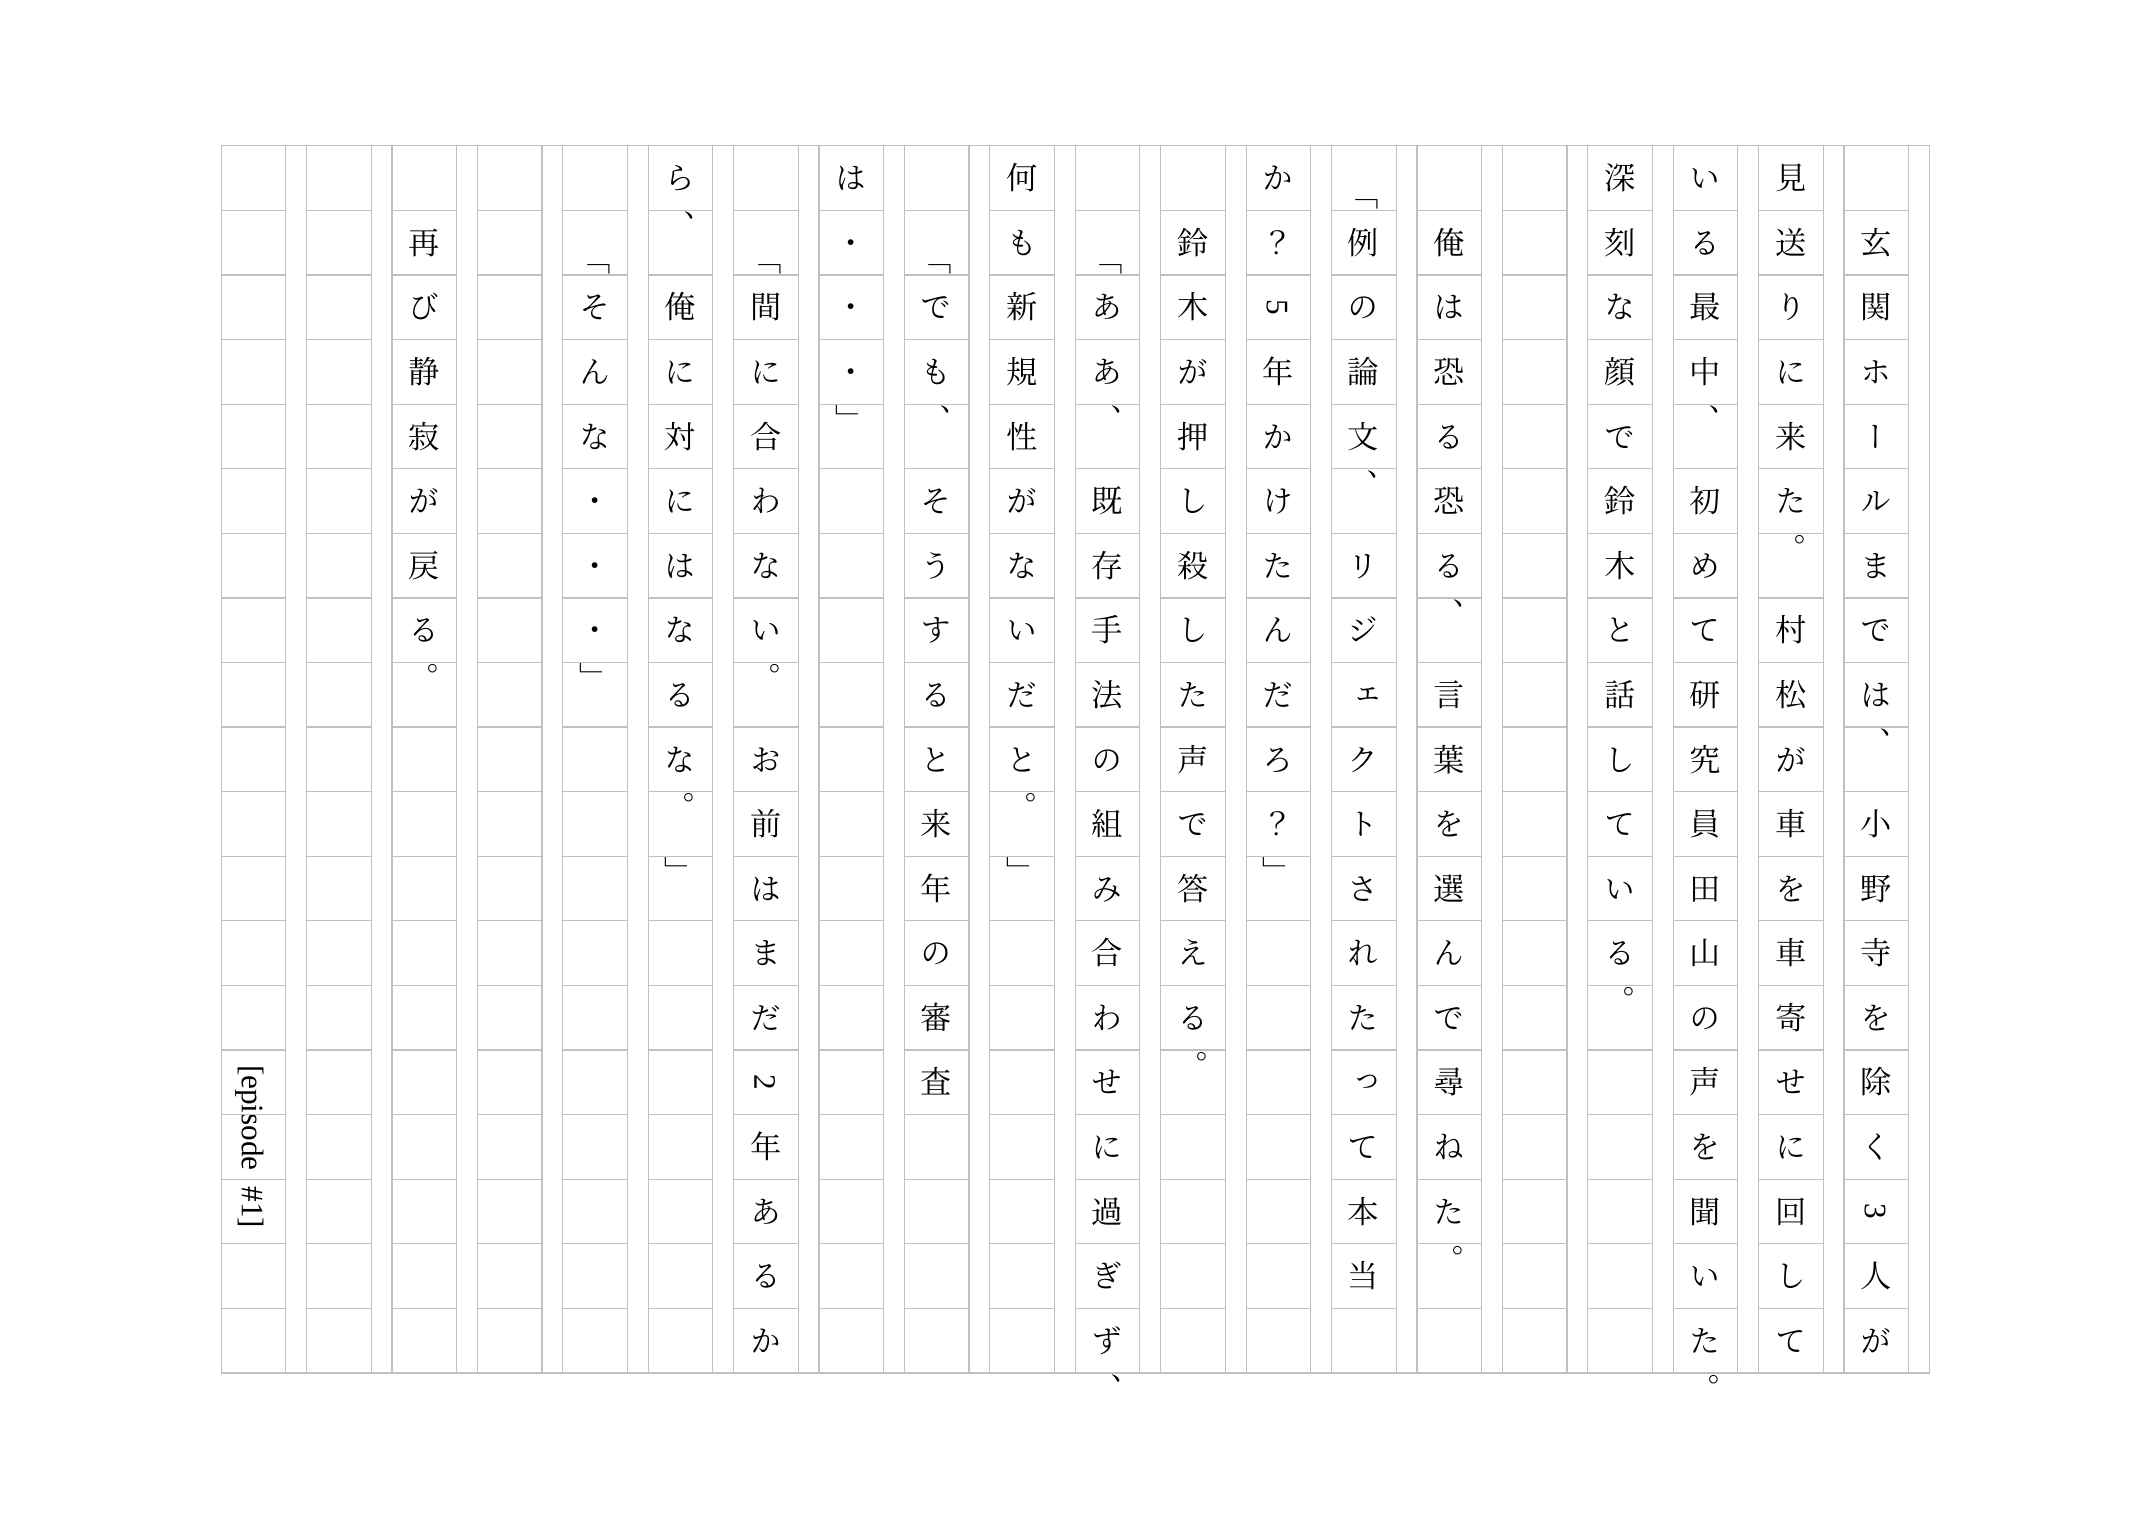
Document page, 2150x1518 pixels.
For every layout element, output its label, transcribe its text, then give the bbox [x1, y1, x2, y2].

text 「間に合わない。お前はまだ2年あるから、俺に対にはなるな。」 [649, 405, 712, 468]
text 押 [1161, 405, 1225, 468]
text 「でも、そうすると来年の審査は・・・」 [905, 1180, 968, 1243]
text 木 [1161, 276, 1225, 339]
text 玄関ホールまでは、小野寺を除く3人が見送りに来た。村松が車を車寄せに回している最中、初めて研究員田山の声を聞いた。深刻な顔で鈴木と話している。 [1674, 405, 1737, 468]
text [393, 921, 456, 985]
text 玄関ホールまでは、小野寺を除く3人が見送りに来た。村松が車を車寄せに回している最中、初めて研究員田山の声を聞いた。深刻な顔で鈴木と話している。 [1845, 211, 1908, 274]
text 「例の論文、リジェクトされたって本当か？5年かけたんだろ？」 [1332, 146, 1396, 210]
text 「例の論文、リジェクトされたって本当か？5年かけたんだろ？」 [1332, 663, 1396, 726]
text [1161, 1180, 1225, 1243]
text 「例の論文、リジェクトされたって本当か？5年かけたんだろ？」 [1332, 599, 1396, 662]
text 「例の論文、リジェクトされたって本当か？5年かけたんだろ？」 [1332, 1244, 1396, 1308]
text 玄関ホールまでは、小野寺を除く3人が見送りに来た。村松が車を車寄せに回している最中、初めて研究員田山の声を聞いた。深刻な顔で鈴木と話している。 [1674, 663, 1737, 726]
text 「例の論文、リジェクトされたって本当か？5年かけたんだろ？」 [1332, 405, 1396, 468]
text 玄関ホールまでは、小野寺を除く3人が見送りに来た。村松が車を車寄せに回している最中、初めて研究員田山の声を聞いた。深刻な顔で鈴木と話している。 [1845, 534, 1908, 597]
text 「でも、そうすると来年の審査は・・・」 [820, 1115, 883, 1179]
text 鈴 [1161, 211, 1225, 274]
text 「ああ、既存手法の組み合わせに過ぎず、何も新規性がないだと。」 [990, 1244, 1054, 1308]
text 「例の論文、リジェクトされたって本当か？5年かけたんだろ？」 [1332, 276, 1396, 339]
text 「ああ、既存手法の組み合わせに過ぎず、何も新規性がないだと。」 [1055, 146, 1075, 1372]
text 玄関ホールまでは、小野寺を除く3人が見送りに来た。村松が車を車寄せに回している最中、初めて研究員田山の声を聞いた。深刻な顔で鈴木と話している。 [1759, 534, 1823, 597]
text は [1418, 276, 1481, 339]
text [episode #1] [222, 1180, 285, 1243]
text る [393, 599, 456, 662]
text 玄関ホールまでは、小野寺を除く3人が見送りに来た。村松が車を車寄せに回している最中、初めて研究員田山の声を聞いた。深刻な顔で鈴木と話している。 [1588, 1244, 1652, 1308]
text [episode #1] [222, 1115, 285, 1179]
text 「例の論文、リジェクトされたって本当か？5年かけたんだろ？」 [1247, 146, 1310, 210]
text 玄関ホールまでは、小野寺を除く3人が見送りに来た。村松が車を車寄せに回している最中、初めて研究員田山の声を聞いた。深刻な顔で鈴木と話している。 [1759, 792, 1823, 856]
text 玄関ホールまでは、小野寺を除く3人が見送りに来た。村松が車を車寄せに回している最中、初めて研究員田山の声を聞いた。深刻な顔で鈴木と話している。 [1674, 1309, 1737, 1372]
text 玄関ホールまでは、小野寺を除く3人が見送りに来た。村松が車を車寄せに回している最中、初めて研究員田山の声を聞いた。深刻な顔で鈴木と話している。 [1845, 469, 1908, 533]
text 「ああ、既存手法の組み合わせに過ぎず、何も新規性がないだと。」 [1076, 663, 1139, 726]
text 「ああ、既存手法の組み合わせに過ぎず、何も新規性がないだと。」 [1076, 340, 1139, 404]
text が [1161, 340, 1225, 404]
text え [1161, 921, 1225, 985]
text 玄関ホールまでは、小野寺を除く3人が見送りに来た。村松が車を車寄せに回している最中、初めて研究員田山の声を聞いた。深刻な顔で鈴木と話している。 [1845, 405, 1908, 468]
text 「例の論文、リジェクトされたって本当か？5年かけたんだろ？」 [1332, 857, 1396, 920]
text 「でも、そうすると来年の審査は・・・」 [820, 921, 883, 985]
text 玄関ホールまでは、小野寺を除く3人が見送りに来た。村松が車を車寄せに回している最中、初めて研究員田山の声を聞いた。深刻な顔で鈴木と話している。 [1759, 340, 1823, 404]
text 玄関ホールまでは、小野寺を除く3人が見送りに来た。村松が車を車寄せに回している最中、初めて研究員田山の声を聞いた。深刻な顔で鈴木と話している。 [1674, 792, 1737, 856]
text 「例の論文、リジェクトされたって本当か？5年かけたんだろ？」 [1247, 599, 1310, 662]
text 「でも、そうすると来年の審査は・・・」 [905, 1115, 968, 1179]
text 「ああ、既存手法の組み合わせに過ぎず、何も新規性がないだと。」 [1076, 146, 1139, 210]
text [563, 1244, 627, 1308]
text 玄関ホールまでは、小野寺を除く3人が見送りに来た。村松が車を車寄せに回している最中、初めて研究員田山の声を聞いた。深刻な顔で鈴木と話している。 [1588, 1115, 1652, 1179]
text 「間に合わない。お前はまだ2年あるから、俺に対にはなるな。」 [734, 211, 798, 274]
text 「間に合わない。お前はまだ2年あるから、俺に対にはなるな。」 [649, 1180, 712, 1243]
text 「例の論文、リジェクトされたって本当か？5年かけたんだろ？」 [1247, 1244, 1310, 1308]
text 玄関ホールまでは、小野寺を除く3人が見送りに来た。村松が車を車寄せに回している最中、初めて研究員田山の声を聞いた。深刻な顔で鈴木と話している。 [1824, 146, 1843, 1372]
text 「でも、そうすると来年の審査は・・・」 [820, 1244, 883, 1308]
text 玄関ホールまでは、小野寺を除く3人が見送りに来た。村松が車を車寄せに回している最中、初めて研究員田山の声を聞いた。深刻な顔で鈴木と話している。 [1845, 792, 1908, 856]
text 「間に合わない。お前はまだ2年あるから、俺に対にはなるな。」 [734, 1051, 798, 1114]
text [episode #1] [222, 534, 285, 597]
text 「例の論文、リジェクトされたって本当か？5年かけたんだろ？」 [1332, 921, 1396, 985]
text 「例の論文、リジェクトされたって本当か？5年かけたんだろ？」 [1397, 146, 1416, 1372]
text た [1161, 663, 1225, 726]
text 「間に合わない。お前はまだ2年あるから、俺に対にはなるな。」 [734, 1115, 798, 1179]
text 玄関ホールまでは、小野寺を除く3人が見送りに来た。村松が車を車寄せに回している最中、初めて研究員田山の声を聞いた。深刻な顔で鈴木と話している。 [1759, 1244, 1823, 1308]
text 「でも、そうすると来年の審査は・・・」 [905, 1309, 968, 1372]
text [393, 1244, 456, 1308]
text [episode #1] [222, 1244, 285, 1308]
text 玄関ホールまでは、小野寺を除く3人が見送りに来た。村松が車を車寄せに回している最中、初めて研究員田山の声を聞いた。深刻な顔で鈴木と話している。 [1845, 986, 1908, 1049]
text [628, 146, 648, 1372]
text 「例の論文、リジェクトされたって本当か？5年かけたんだろ？」 [1247, 857, 1310, 920]
text ね [1418, 1115, 1481, 1179]
text 玄関ホールまでは、小野寺を除く3人が見送りに来た。村松が車を車寄せに回している最中、初めて研究員田山の声を聞いた。深刻な顔で鈴木と話している。 [1674, 1180, 1737, 1243]
text 「でも、そうすると来年の審査は・・・」 [905, 469, 968, 533]
text 玄関ホールまでは、小野寺を除く3人が見送りに来た。村松が車を車寄せに回している最中、初めて研究員田山の声を聞いた。深刻な顔で鈴木と話している。 [1588, 469, 1652, 533]
text 「例の論文、リジェクトされたって本当か？5年かけたんだろ？」 [1247, 211, 1310, 274]
text 玄関ホールまでは、小野寺を除く3人が見送りに来た。村松が車を車寄せに回している最中、初めて研究員田山の声を聞いた。深刻な顔で鈴木と話している。 [1845, 1051, 1908, 1114]
text た [1418, 1180, 1481, 1243]
text 恐 [1418, 469, 1481, 533]
text 玄関ホールまでは、小野寺を除く3人が見送りに来た。村松が車を車寄せに回している最中、初めて研究員田山の声を聞いた。深刻な顔で鈴木と話している。 [1674, 986, 1737, 1049]
text [episode #1] [222, 340, 285, 404]
text 「例の論文、リジェクトされたって本当か？5年かけたんだろ？」 [1332, 986, 1396, 1049]
text [episode #1] [222, 599, 285, 662]
text 「例の論文、リジェクトされたって本当か？5年かけたんだろ？」 [1247, 663, 1310, 726]
text [episode #1] [222, 276, 285, 339]
text 「間に合わない。お前はまだ2年あるから、俺に対にはなるな。」 [734, 1309, 798, 1372]
text 玄関ホールまでは、小野寺を除く3人が見送りに来た。村松が車を車寄せに回している最中、初めて研究員田山の声を聞いた。深刻な顔で鈴木と話している。 [1674, 276, 1737, 339]
text 「でも、そうすると来年の審査は・・・」 [820, 276, 883, 339]
text [393, 792, 456, 856]
text 「間に合わない。お前はまだ2年あるから、俺に対にはなるな。」 [649, 1115, 712, 1179]
text 「例の論文、リジェクトされたって本当か？5年かけたんだろ？」 [1247, 469, 1310, 533]
text [episode #1] [222, 857, 285, 920]
text 玄関ホールまでは、小野寺を除く3人が見送りに来た。村松が車を車寄せに回している最中、初めて研究員田山の声を聞いた。深刻な顔で鈴木と話している。 [1759, 599, 1823, 662]
text [563, 857, 627, 920]
text [393, 857, 456, 920]
text 「ああ、既存手法の組み合わせに過ぎず、何も新規性がないだと。」 [990, 211, 1054, 274]
text 「間に合わない。お前はまだ2年あるから、俺に対にはなるな。」 [734, 921, 798, 985]
text 「間に合わない。お前はまだ2年あるから、俺に対にはなるな。」 [734, 146, 798, 210]
text 「間に合わない。お前はまだ2年あるから、俺に対にはなるな。」 [734, 857, 798, 920]
text 「間に合わない。お前はまだ2年あるから、俺に対にはなるな。」 [734, 534, 798, 597]
text 「ああ、既存手法の組み合わせに過ぎず、何も新規性がないだと。」 [990, 857, 1054, 920]
text び [393, 276, 456, 339]
text 「ああ、既存手法の組み合わせに過ぎず、何も新規性がないだと。」 [990, 469, 1054, 533]
text 玄関ホールまでは、小野寺を除く3人が見送りに来た。村松が車を車寄せに回している最中、初めて研究員田山の声を聞いた。深刻な顔で鈴木と話している。 [1588, 534, 1652, 597]
text 「間に合わない。お前はまだ2年あるから、俺に対にはなるな。」 [649, 534, 712, 597]
text 「ああ、既存手法の組み合わせに過ぎず、何も新規性がないだと。」 [990, 276, 1054, 339]
text 声 [1161, 728, 1225, 791]
text 「でも、そうすると来年の審査は・・・」 [905, 405, 968, 468]
text 「間に合わない。お前はまだ2年あるから、俺に対にはなるな。」 [649, 599, 712, 662]
text 「ああ、既存手法の組み合わせに過ぎず、何も新規性がないだと。」 [1076, 534, 1139, 597]
text 「でも、そうすると来年の審査は・・・」 [820, 663, 883, 726]
text を [1418, 792, 1481, 856]
text 「ああ、既存手法の組み合わせに過ぎず、何も新規性がないだと。」 [990, 340, 1054, 404]
text る [1161, 986, 1225, 1049]
text 玄関ホールまでは、小野寺を除く3人が見送りに来た。村松が車を車寄せに回している最中、初めて研究員田山の声を聞いた。深刻な顔で鈴木と話している。 [1588, 728, 1652, 791]
text [393, 1051, 456, 1114]
text 戻 [393, 534, 456, 597]
text ん [1418, 921, 1481, 985]
text 「例の論文、リジェクトされたって本当か？5年かけたんだろ？」 [1332, 469, 1396, 533]
text 「ああ、既存手法の組み合わせに過ぎず、何も新規性がないだと。」 [1076, 469, 1139, 533]
text 「 [563, 211, 627, 274]
text 「ああ、既存手法の組み合わせに過ぎず、何も新規性がないだと。」 [990, 599, 1054, 662]
text 「でも、そうすると来年の審査は・・・」 [820, 986, 883, 1049]
text 「間に合わない。お前はまだ2年あるから、俺に対にはなるな。」 [734, 728, 798, 791]
text 「でも、そうすると来年の審査は・・・」 [905, 1244, 968, 1308]
text 「ああ、既存手法の組み合わせに過ぎず、何も新規性がないだと。」 [1076, 1051, 1139, 1114]
text 「間に合わない。お前はまだ2年あるから、俺に対にはなるな。」 [649, 469, 712, 533]
text 玄関ホールまでは、小野寺を除く3人が見送りに来た。村松が車を車寄せに回している最中、初めて研究員田山の声を聞いた。深刻な顔で鈴木と話している。 [1674, 1244, 1737, 1308]
text 「間に合わない。お前はまだ2年あるから、俺に対にはなるな。」 [649, 1244, 712, 1308]
text 「でも、そうすると来年の審査は・・・」 [820, 534, 883, 597]
text 玄関ホールまでは、小野寺を除く3人が見送りに来た。村松が車を車寄せに回している最中、初めて研究員田山の声を聞いた。深刻な顔で鈴木と話している。 [1845, 1115, 1908, 1179]
text 「ああ、既存手法の組み合わせに過ぎず、何も新規性がないだと。」 [1076, 1115, 1139, 1179]
text 恐 [1418, 340, 1481, 404]
text で [1418, 986, 1481, 1049]
text 、 [1418, 599, 1481, 662]
text 静 [393, 340, 456, 404]
text 玄関ホールまでは、小野寺を除く3人が見送りに来た。村松が車を車寄せに回している最中、初めて研究員田山の声を聞いた。深刻な顔で鈴木と話している。 [1845, 857, 1908, 920]
text る [1418, 534, 1481, 597]
text 玄関ホールまでは、小野寺を除く3人が見送りに来た。村松が車を車寄せに回している最中、初めて研究員田山の声を聞いた。深刻な顔で鈴木と話している。 [1845, 1309, 1908, 1372]
text 「間に合わない。お前はまだ2年あるから、俺に対にはなるな。」 [649, 276, 712, 339]
text 「でも、そうすると来年の審査は・・・」 [820, 1309, 883, 1372]
text 玄関ホールまでは、小野寺を除く3人が見送りに来た。村松が車を車寄せに回している最中、初めて研究員田山の声を聞いた。深刻な顔で鈴木と話している。 [1588, 1051, 1652, 1114]
text 「ああ、既存手法の組み合わせに過ぎず、何も新規性がないだと。」 [1076, 1180, 1139, 1243]
text 「でも、そうすると来年の審査は・・・」 [905, 857, 968, 920]
text 玄関ホールまでは、小野寺を除く3人が見送りに来た。村松が車を車寄せに回している最中、初めて研究員田山の声を聞いた。深刻な顔で鈴木と話している。 [1759, 146, 1823, 210]
text [563, 986, 627, 1049]
text 「でも、そうすると来年の審査は・・・」 [905, 599, 968, 662]
text 「でも、そうすると来年の審査は・・・」 [970, 146, 989, 1372]
text 玄関ホールまでは、小野寺を除く3人が見送りに来た。村松が車を車寄せに回している最中、初めて研究員田山の声を聞いた。深刻な顔で鈴木と話している。 [1759, 1309, 1823, 1372]
text [563, 728, 627, 791]
text 玄関ホールまでは、小野寺を除く3人が見送りに来た。村松が車を車寄せに回している最中、初めて研究員田山の声を聞いた。深刻な顔で鈴木と話している。 [1845, 663, 1908, 726]
text 「ああ、既存手法の組み合わせに過ぎず、何も新規性がないだと。」 [1076, 211, 1139, 274]
text 「でも、そうすると来年の審査は・・・」 [905, 340, 968, 404]
text [563, 1051, 627, 1114]
text 玄関ホールまでは、小野寺を除く3人が見送りに来た。村松が車を車寄せに回している最中、初めて研究員田山の声を聞いた。深刻な顔で鈴木と話している。 [1759, 1180, 1823, 1243]
text 「間に合わない。お前はまだ2年あるから、俺に対にはなるな。」 [649, 792, 712, 856]
text [393, 146, 456, 210]
text 「ああ、既存手法の組み合わせに過ぎず、何も新規性がないだと。」 [1076, 921, 1139, 985]
text 玄関ホールまでは、小野寺を除く3人が見送りに来た。村松が車を車寄せに回している最中、初めて研究員田山の声を聞いた。深刻な顔で鈴木と話している。 [1674, 1051, 1737, 1114]
text 「間に合わない。お前はまだ2年あるから、俺に対にはなるな。」 [649, 728, 712, 791]
text 「でも、そうすると来年の審査は・・・」 [820, 469, 883, 533]
text 「でも、そうすると来年の審査は・・・」 [820, 792, 883, 856]
text 「でも、そうすると来年の審査は・・・」 [905, 986, 968, 1049]
text 「でも、そうすると来年の審査は・・・」 [820, 405, 883, 468]
text 玄関ホールまでは、小野寺を除く3人が見送りに来た。村松が車を車寄せに回している最中、初めて研究員田山の声を聞いた。深刻な顔で鈴木と話している。 [1845, 921, 1908, 985]
text 「例の論文、リジェクトされたって本当か？5年かけたんだろ？」 [1247, 276, 1310, 339]
text 玄関ホールまでは、小野寺を除く3人が見送りに来た。村松が車を車寄せに回している最中、初めて研究員田山の声を聞いた。深刻な顔で鈴木と話している。 [1588, 663, 1652, 726]
text 「ああ、既存手法の組み合わせに過ぎず、何も新規性がないだと。」 [990, 146, 1054, 210]
text 「でも、そうすると来年の審査は・・・」 [820, 599, 883, 662]
text [1226, 146, 1246, 1372]
text 玄関ホールまでは、小野寺を除く3人が見送りに来た。村松が車を車寄せに回している最中、初めて研究員田山の声を聞いた。深刻な顔で鈴木と話している。 [1674, 146, 1737, 210]
text 「例の論文、リジェクトされたって本当か？5年かけたんだろ？」 [1247, 1309, 1310, 1372]
text 「でも、そうすると来年の審査は・・・」 [905, 792, 968, 856]
text [393, 728, 456, 791]
text 玄関ホールまでは、小野寺を除く3人が見送りに来た。村松が車を車寄せに回している最中、初めて研究員田山の声を聞いた。深刻な顔で鈴木と話している。 [1759, 211, 1823, 274]
text 「ああ、既存手法の組み合わせに過ぎず、何も新規性がないだと。」 [990, 1051, 1054, 1114]
text 「ああ、既存手法の組み合わせに過ぎず、何も新規性がないだと。」 [990, 921, 1054, 985]
text [1161, 1115, 1225, 1179]
text 「ああ、既存手法の組み合わせに過ぎず、何も新規性がないだと。」 [990, 663, 1054, 726]
text [episode #1] [286, 146, 306, 1372]
text 玄関ホールまでは、小野寺を除く3人が見送りに来た。村松が車を車寄せに回している最中、初めて研究員田山の声を聞いた。深刻な顔で鈴木と話している。 [1759, 1115, 1823, 1179]
text ・ [563, 599, 627, 662]
text [563, 146, 627, 210]
text 俺 [1418, 211, 1481, 274]
text [episode #1] [222, 728, 285, 791]
text [393, 1309, 456, 1372]
text る [1418, 405, 1481, 468]
text 玄関ホールまでは、小野寺を除く3人が見送りに来た。村松が車を車寄せに回している最中、初めて研究員田山の声を聞いた。深刻な顔で鈴木と話している。 [1738, 146, 1758, 1372]
text 。 [1418, 1244, 1481, 1308]
text [563, 1180, 627, 1243]
text 「ああ、既存手法の組み合わせに過ぎず、何も新規性がないだと。」 [990, 1115, 1054, 1179]
text 玄関ホールまでは、小野寺を除く3人が見送りに来た。村松が車を車寄せに回している最中、初めて研究員田山の声を聞いた。深刻な顔で鈴木と話している。 [1674, 921, 1737, 985]
text 「例の論文、リジェクトされたって本当か？5年かけたんだろ？」 [1247, 728, 1310, 791]
text 「間に合わない。お前はまだ2年あるから、俺に対にはなるな。」 [734, 340, 798, 404]
text 殺 [1161, 534, 1225, 597]
text 「でも、そうすると来年の審査は・・・」 [820, 146, 883, 210]
text 玄関ホールまでは、小野寺を除く3人が見送りに来た。村松が車を車寄せに回している最中、初めて研究員田山の声を聞いた。深刻な顔で鈴木と話している。 [1845, 599, 1908, 662]
text 玄関ホールまでは、小野寺を除く3人が見送りに来た。村松が車を車寄せに回している最中、初めて研究員田山の声を聞いた。深刻な顔で鈴木と話している。 [1759, 728, 1823, 791]
text 「例の論文、リジェクトされたって本当か？5年かけたんだろ？」 [1332, 1309, 1396, 1372]
text 玄関ホールまでは、小野寺を除く3人が見送りに来た。村松が車を車寄せに回している最中、初めて研究員田山の声を聞いた。深刻な顔で鈴木と話している。 [1588, 599, 1652, 662]
text 「間に合わない。お前はまだ2年あるから、俺に対にはなるな。」 [649, 921, 712, 985]
text 玄関ホールまでは、小野寺を除く3人が見送りに来た。村松が車を車寄せに回している最中、初めて研究員田山の声を聞いた。深刻な顔で鈴木と話している。 [1759, 1051, 1823, 1114]
text [episode #1] [222, 792, 285, 856]
text 「でも、そうすると来年の審査は・・・」 [820, 857, 883, 920]
text 玄関ホールまでは、小野寺を除く3人が見送りに来た。村松が車を車寄せに回している最中、初めて研究員田山の声を聞いた。深刻な顔で鈴木と話している。 [1845, 728, 1908, 791]
text 玄関ホールまでは、小野寺を除く3人が見送りに来た。村松が車を車寄せに回している最中、初めて研究員田山の声を聞いた。深刻な顔で鈴木と話している。 [1759, 986, 1823, 1049]
text 玄関ホールまでは、小野寺を除く3人が見送りに来た。村松が車を車寄せに回している最中、初めて研究員田山の声を聞いた。深刻な顔で鈴木と話している。 [1674, 599, 1737, 662]
text 「例の論文、リジェクトされたって本当か？5年かけたんだろ？」 [1332, 211, 1396, 274]
text [1418, 146, 1481, 210]
text [457, 146, 477, 1372]
text 再 [393, 211, 456, 274]
text し [1161, 469, 1225, 533]
text [episode #1] [222, 663, 285, 726]
text 「でも、そうすると来年の審査は・・・」 [820, 1051, 883, 1114]
text [563, 792, 627, 856]
text 。 [1161, 1051, 1225, 1114]
text [episode #1] [222, 921, 285, 985]
text 玄関ホールまでは、小野寺を除く3人が見送りに来た。村松が車を車寄せに回している最中、初めて研究員田山の声を聞いた。深刻な顔で鈴木と話している。 [1674, 1115, 1737, 1179]
text そ [563, 276, 627, 339]
text [episode #1] [222, 469, 285, 533]
text ・ [563, 469, 627, 533]
text 玄関ホールまでは、小野寺を除く3人が見送りに来た。村松が車を車寄せに回している最中、初めて研究員田山の声を聞いた。深刻な顔で鈴木と話している。 [1588, 211, 1652, 274]
text [393, 986, 456, 1049]
text 「ああ、既存手法の組み合わせに過ぎず、何も新規性がないだと。」 [1076, 1244, 1139, 1308]
text 「間に合わない。お前はまだ2年あるから、俺に対にはなるな。」 [799, 146, 818, 1372]
text 「ああ、既存手法の組み合わせに過ぎず、何も新規性がないだと。」 [1140, 146, 1160, 1372]
text 玄関ホールまでは、小野寺を除く3人が見送りに来た。村松が車を車寄せに回している最中、初めて研究員田山の声を聞いた。深刻な顔で鈴木と話している。 [1674, 534, 1737, 597]
text 「例の論文、リジェクトされたって本当か？5年かけたんだろ？」 [1311, 146, 1331, 1372]
text 「でも、そうすると来年の審査は・・・」 [905, 921, 968, 985]
text 玄関ホールまでは、小野寺を除く3人が見送りに来た。村松が車を車寄せに回している最中、初めて研究員田山の声を聞いた。深刻な顔で鈴木と話している。 [1588, 276, 1652, 339]
text 「間に合わない。お前はまだ2年あるから、俺に対にはなるな。」 [734, 599, 798, 662]
text 「でも、そうすると来年の審査は・・・」 [905, 276, 968, 339]
text 尋 [1418, 1051, 1481, 1114]
text 「例の論文、リジェクトされたって本当か？5年かけたんだろ？」 [1247, 1115, 1310, 1179]
text 玄関ホールまでは、小野寺を除く3人が見送りに来た。村松が車を車寄せに回している最中、初めて研究員田山の声を聞いた。深刻な顔で鈴木と話している。 [1845, 276, 1908, 339]
text 「間に合わない。お前はまだ2年あるから、俺に対にはなるな。」 [649, 986, 712, 1049]
text 「でも、そうすると来年の審査は・・・」 [905, 1051, 968, 1114]
text 「間に合わない。お前はまだ2年あるから、俺に対にはなるな。」 [734, 792, 798, 856]
text [1161, 146, 1225, 210]
text 玄関ホールまでは、小野寺を除く3人が見送りに来た。村松が車を車寄せに回している最中、初めて研究員田山の声を聞いた。深刻な顔で鈴木と話している。 [1588, 857, 1652, 920]
text [563, 921, 627, 985]
text 「例の論文、リジェクトされたって本当か？5年かけたんだろ？」 [1332, 792, 1396, 856]
text 「でも、そうすると来年の審査は・・・」 [820, 211, 883, 274]
text [episode #1] [222, 986, 285, 1049]
text 「ああ、既存手法の組み合わせに過ぎず、何も新規性がないだと。」 [990, 792, 1054, 856]
text 「例の論文、リジェクトされたって本当か？5年かけたんだろ？」 [1332, 340, 1396, 404]
text [393, 1115, 456, 1179]
text [1482, 146, 1502, 1372]
text 玄関ホールまでは、小野寺を除く3人が見送りに来た。村松が車を車寄せに回している最中、初めて研究員田山の声を聞いた。深刻な顔で鈴木と話している。 [1588, 1180, 1652, 1243]
text [393, 1180, 456, 1243]
text 「ああ、既存手法の組み合わせに過ぎず、何も新規性がないだと。」 [1076, 599, 1139, 662]
text 「例の論文、リジェクトされたって本当か？5年かけたんだろ？」 [1332, 534, 1396, 597]
text 「間に合わない。お前はまだ2年あるから、俺に対にはなるな。」 [734, 663, 798, 726]
text 玄関ホールまでは、小野寺を除く3人が見送りに来た。村松が車を車寄せに回している最中、初めて研究員田山の声を聞いた。深刻な顔で鈴木と話している。 [1674, 340, 1737, 404]
text 「例の論文、リジェクトされたって本当か？5年かけたんだろ？」 [1247, 1051, 1310, 1114]
text 「間に合わない。お前はまだ2年あるから、俺に対にはなるな。」 [649, 663, 712, 726]
text 「間に合わない。お前はまだ2年あるから、俺に対にはなるな。」 [734, 986, 798, 1049]
text が [393, 469, 456, 533]
text 「ああ、既存手法の組み合わせに過ぎず、何も新規性がないだと。」 [1076, 1309, 1139, 1372]
text で [1161, 792, 1225, 856]
text 「間に合わない。お前はまだ2年あるから、俺に対にはなるな。」 [649, 211, 712, 274]
text 玄関ホールまでは、小野寺を除く3人が見送りに来た。村松が車を車寄せに回している最中、初めて研究員田山の声を聞いた。深刻な顔で鈴木と話している。 [1759, 857, 1823, 920]
text 選 [1418, 857, 1481, 920]
text 「間に合わない。お前はまだ2年あるから、俺に対にはなるな。」 [649, 857, 712, 920]
text 「間に合わない。お前はまだ2年あるから、俺に対にはなるな。」 [734, 469, 798, 533]
text 「ああ、既存手法の組み合わせに過ぎず、何も新規性がないだと。」 [990, 405, 1054, 468]
text 「ああ、既存手法の組み合わせに過ぎず、何も新規性がないだと。」 [1076, 792, 1139, 856]
text 」 [563, 663, 627, 726]
text 「ああ、既存手法の組み合わせに過ぎず、何も新規性がないだと。」 [1076, 276, 1139, 339]
text 「間に合わない。お前はまだ2年あるから、俺に対にはなるな。」 [734, 276, 798, 339]
text 「例の論文、リジェクトされたって本当か？5年かけたんだろ？」 [1247, 405, 1310, 468]
text 「例の論文、リジェクトされたって本当か？5年かけたんだろ？」 [1332, 728, 1396, 791]
text 玄関ホールまでは、小野寺を除く3人が見送りに来た。村松が車を車寄せに回している最中、初めて研究員田山の声を聞いた。深刻な顔で鈴木と話している。 [1674, 857, 1737, 920]
text [episode #1] [222, 1309, 285, 1372]
text 玄関ホールまでは、小野寺を除く3人が見送りに来た。村松が車を車寄せに回している最中、初めて研究員田山の声を聞いた。深刻な顔で鈴木と話している。 [1588, 792, 1652, 856]
text な [563, 405, 627, 468]
text 玄関ホールまでは、小野寺を除く3人が見送りに来た。村松が車を車寄せに回している最中、初めて研究員田山の声を聞いた。深刻な顔で鈴木と話している。 [1759, 921, 1823, 985]
text 「ああ、既存手法の組み合わせに過ぎず、何も新規性がないだと。」 [990, 1309, 1054, 1372]
text 「でも、そうすると来年の審査は・・・」 [905, 211, 968, 274]
text 「ああ、既存手法の組み合わせに過ぎず、何も新規性がないだと。」 [1076, 728, 1139, 791]
text 「ああ、既存手法の組み合わせに過ぎず、何も新規性がないだと。」 [990, 534, 1054, 597]
text [episode #1] [222, 405, 285, 468]
text [1161, 1309, 1225, 1372]
text [episode #1] [222, 146, 285, 210]
text 「でも、そうすると来年の審査は・・・」 [820, 340, 883, 404]
text [1161, 1244, 1225, 1308]
text 「ああ、既存手法の組み合わせに過ぎず、何も新規性がないだと。」 [990, 1180, 1054, 1243]
text 寂 [393, 405, 456, 468]
text 玄関ホールまでは、小野寺を除く3人が見送りに来た。村松が車を車寄せに回している最中、初めて研究員田山の声を聞いた。深刻な顔で鈴木と話している。 [1759, 276, 1823, 339]
text 「でも、そうすると来年の審査は・・・」 [820, 728, 883, 791]
text 「でも、そうすると来年の審査は・・・」 [884, 146, 904, 1372]
text 玄関ホールまでは、小野寺を除く3人が見送りに来た。村松が車を車寄せに回している最中、初めて研究員田山の声を聞いた。深刻な顔で鈴木と話している。 [1909, 146, 1929, 1372]
text 葉 [1418, 728, 1481, 791]
text 「例の論文、リジェクトされたって本当か？5年かけたんだろ？」 [1332, 1180, 1396, 1243]
text 。 [393, 663, 456, 726]
text 「ああ、既存手法の組み合わせに過ぎず、何も新規性がないだと。」 [1076, 986, 1139, 1049]
text 玄関ホールまでは、小野寺を除く3人が見送りに来た。村松が車を車寄せに回している最中、初めて研究員田山の声を聞いた。深刻な顔で鈴木と話している。 [1588, 921, 1652, 985]
text 「例の論文、リジェクトされたって本当か？5年かけたんだろ？」 [1332, 1051, 1396, 1114]
text 玄関ホールまでは、小野寺を除く3人が見送りに来た。村松が車を車寄せに回している最中、初めて研究員田山の声を聞いた。深刻な顔で鈴木と話している。 [1674, 469, 1737, 533]
text 「でも、そうすると来年の審査は・・・」 [905, 728, 968, 791]
text 玄関ホールまでは、小野寺を除く3人が見送りに来た。村松が車を車寄せに回している最中、初めて研究員田山の声を聞いた。深刻な顔で鈴木と話している。 [1588, 1309, 1652, 1372]
text [episode #1] [222, 211, 285, 274]
text [563, 1115, 627, 1179]
text 玄関ホールまでは、小野寺を除く3人が見送りに来た。村松が車を車寄せに回している最中、初めて研究員田山の声を聞いた。深刻な顔で鈴木と話している。 [1759, 663, 1823, 726]
text 玄関ホールまでは、小野寺を除く3人が見送りに来た。村松が車を車寄せに回している最中、初めて研究員田山の声を聞いた。深刻な顔で鈴木と話している。 [1674, 211, 1737, 274]
text 「でも、そうすると来年の審査は・・・」 [905, 534, 968, 597]
text 玄関ホールまでは、小野寺を除く3人が見送りに来た。村松が車を車寄せに回している最中、初めて研究員田山の声を聞いた。深刻な顔で鈴木と話している。 [1588, 146, 1652, 210]
text 玄関ホールまでは、小野寺を除く3人が見送りに来た。村松が車を車寄せに回している最中、初めて研究員田山の声を聞いた。深刻な顔で鈴木と話している。 [1588, 405, 1652, 468]
text 「でも、そうすると来年の審査は・・・」 [905, 146, 968, 210]
text 玄関ホールまでは、小野寺を除く3人が見送りに来た。村松が車を車寄せに回している最中、初めて研究員田山の声を聞いた。深刻な顔で鈴木と話している。 [1674, 728, 1737, 791]
text 玄関ホールまでは、小野寺を除く3人が見送りに来た。村松が車を車寄せに回している最中、初めて研究員田山の声を聞いた。深刻な顔で鈴木と話している。 [1588, 986, 1652, 1049]
text 「ああ、既存手法の組み合わせに過ぎず、何も新規性がないだと。」 [1076, 405, 1139, 468]
text 「ああ、既存手法の組み合わせに過ぎず、何も新規性がないだと。」 [990, 986, 1054, 1049]
text 「例の論文、リジェクトされたって本当か？5年かけたんだろ？」 [1332, 1115, 1396, 1179]
text 玄関ホールまでは、小野寺を除く3人が見送りに来た。村松が車を車寄せに回している最中、初めて研究員田山の声を聞いた。深刻な顔で鈴木と話している。 [1845, 1244, 1908, 1308]
text 玄関ホールまでは、小野寺を除く3人が見送りに来た。村松が車を車寄せに回している最中、初めて研究員田山の声を聞いた。深刻な顔で鈴木と話している。 [1759, 469, 1823, 533]
text 「ああ、既存手法の組み合わせに過ぎず、何も新規性がないだと。」 [1076, 857, 1139, 920]
text 「間に合わない。お前はまだ2年あるから、俺に対にはなるな。」 [649, 1309, 712, 1372]
text 玄関ホールまでは、小野寺を除く3人が見送りに来た。村松が車を車寄せに回している最中、初めて研究員田山の声を聞いた。深刻な顔で鈴木と話している。 [1845, 340, 1908, 404]
text 「間に合わない。お前はまだ2年あるから、俺に対にはなるな。」 [713, 146, 733, 1372]
text ん [563, 340, 627, 404]
text [1418, 1309, 1481, 1372]
text 「間に合わない。お前はまだ2年あるから、俺に対にはなるな。」 [649, 1051, 712, 1114]
text 「ああ、既存手法の組み合わせに過ぎず、何も新規性がないだと。」 [990, 728, 1054, 791]
text 「でも、そうすると来年の審査は・・・」 [905, 663, 968, 726]
text 「でも、そうすると来年の審査は・・・」 [820, 1180, 883, 1243]
text ・ [563, 534, 627, 597]
text 玄関ホールまでは、小野寺を除く3人が見送りに来た。村松が車を車寄せに回している最中、初めて研究員田山の声を聞いた。深刻な顔で鈴木と話している。 [1759, 405, 1823, 468]
text 玄関ホールまでは、小野寺を除く3人が見送りに来た。村松が車を車寄せに回している最中、初めて研究員田山の声を聞いた。深刻な顔で鈴木と話している。 [1588, 340, 1652, 404]
text 「間に合わない。お前はまだ2年あるから、俺に対にはなるな。」 [734, 1180, 798, 1243]
text 「間に合わない。お前はまだ2年あるから、俺に対にはなるな。」 [649, 340, 712, 404]
text 答 [1161, 857, 1225, 920]
text し [1161, 599, 1225, 662]
text [563, 1309, 627, 1372]
text 玄関ホールまでは、小野寺を除く3人が見送りに来た。村松が車を車寄せに回している最中、初めて研究員田山の声を聞いた。深刻な顔で鈴木と話している。 [1845, 146, 1908, 210]
text 「例の論文、リジェクトされたって本当か？5年かけたんだろ？」 [1247, 1180, 1310, 1243]
text 「間に合わない。お前はまだ2年あるから、俺に対にはなるな。」 [734, 1244, 798, 1308]
text 「例の論文、リジェクトされたって本当か？5年かけたんだろ？」 [1247, 534, 1310, 597]
text 玄関ホールまでは、小野寺を除く3人が見送りに来た。村松が車を車寄せに回している最中、初めて研究員田山の声を聞いた。深刻な顔で鈴木と話している。 [1845, 1180, 1908, 1243]
text 言 [1418, 663, 1481, 726]
text 「間に合わない。お前はまだ2年あるから、俺に対にはなるな。」 [734, 405, 798, 468]
text 「例の論文、リジェクトされたって本当か？5年かけたんだろ？」 [1247, 792, 1310, 856]
text [episode #1] [222, 1051, 285, 1114]
text 「例の論文、リジェクトされたって本当か？5年かけたんだろ？」 [1247, 986, 1310, 1049]
text 「間に合わない。お前はまだ2年あるから、俺に対にはなるな。」 [649, 146, 712, 210]
text 「例の論文、リジェクトされたって本当か？5年かけたんだろ？」 [1247, 340, 1310, 404]
text 「例の論文、リジェクトされたって本当か？5年かけたんだろ？」 [1247, 921, 1310, 985]
text 玄関ホールまでは、小野寺を除く3人が見送りに来た。村松が車を車寄せに回している最中、初めて研究員田山の声を聞いた。深刻な顔で鈴木と話している。 [1653, 146, 1673, 1372]
